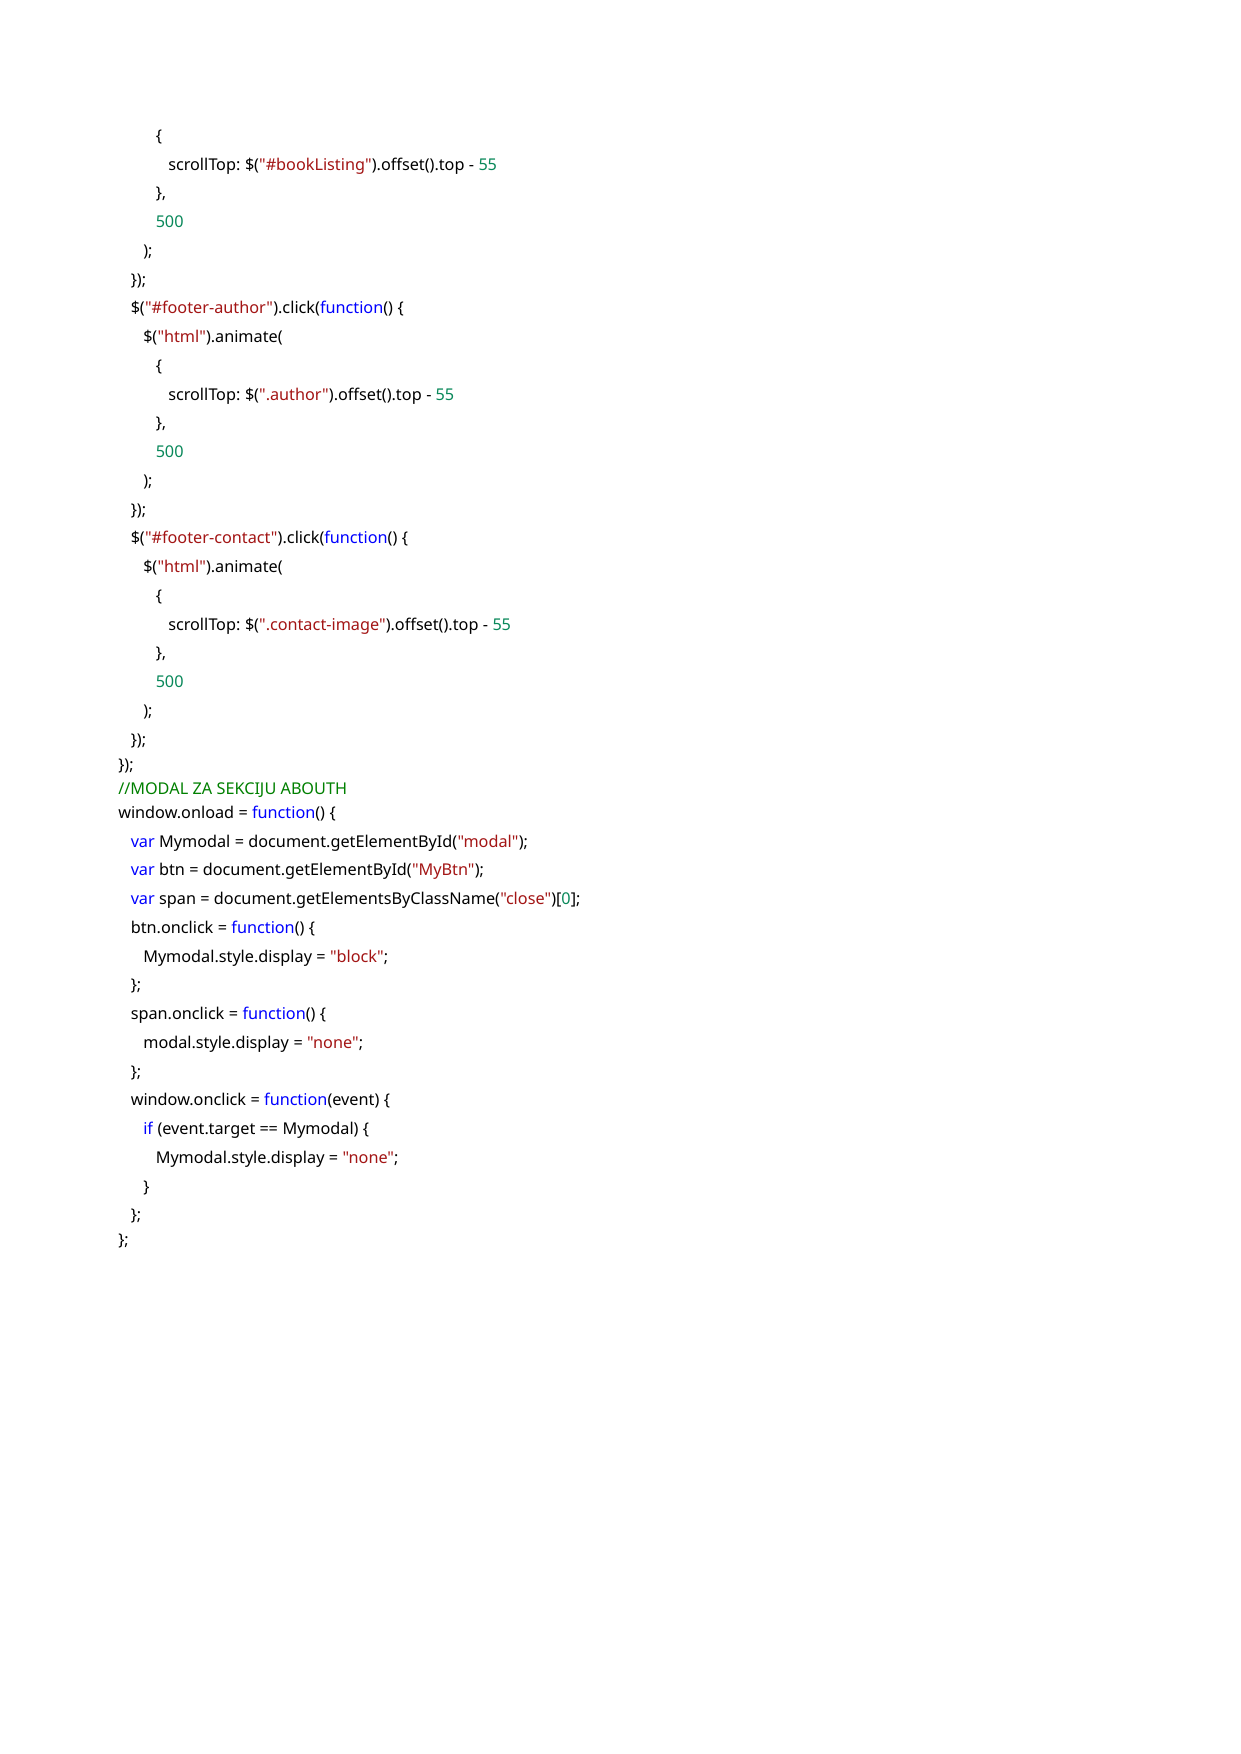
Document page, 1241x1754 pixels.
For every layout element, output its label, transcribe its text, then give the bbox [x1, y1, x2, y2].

text var btn = document.getElementById("MyBtn"); [118, 852, 1122, 881]
text Mymodal.style.display = "none"; [118, 1140, 1122, 1169]
text $("html").animate( [118, 319, 1122, 348]
text 500 [118, 434, 1122, 463]
text modal.style.display = "none"; [118, 1025, 1122, 1054]
text }); [118, 722, 1122, 751]
text }); [118, 262, 1122, 291]
text var Mymodal = document.getElementById("modal"); [118, 824, 1122, 852]
text scrollTop: $("#bookListing").offset().top - 55 [118, 147, 1122, 176]
text }, [118, 406, 1122, 434]
text }; [118, 967, 1122, 996]
text $("#footer-contact").click(function() { [118, 521, 1122, 549]
text $("html").animate( [118, 549, 1122, 578]
text }; [118, 1226, 1122, 1251]
text }); [118, 492, 1122, 521]
text //MODAL ZA SEKCIJU ABOUTH [118, 775, 1122, 799]
text scrollTop: $(".contact-image").offset().top - 55 [118, 607, 1122, 636]
text 500 [118, 204, 1122, 233]
text Mymodal.style.display = "block"; [118, 939, 1122, 967]
text ); [118, 693, 1122, 722]
text }, [118, 176, 1122, 204]
text window.onclick = function(event) { [118, 1082, 1122, 1111]
text { [118, 118, 1122, 147]
text }, [118, 636, 1122, 664]
text }; [118, 1197, 1122, 1226]
text }); [118, 751, 1122, 775]
text scrollTop: $(".author").offset().top - 55 [118, 377, 1122, 406]
text } [118, 1169, 1122, 1197]
text }; [118, 1054, 1122, 1082]
text ); [118, 233, 1122, 262]
text { [118, 348, 1122, 377]
text btn.onclick = function() { [118, 910, 1122, 939]
text { [118, 578, 1122, 607]
text 500 [118, 664, 1122, 693]
text window.onload = function() { [118, 799, 1122, 824]
text ); [118, 463, 1122, 492]
text $("#footer-author").click(function() { [118, 291, 1122, 319]
text span.onclick = function() { [118, 996, 1122, 1025]
text if (event.target == Mymodal) { [118, 1111, 1122, 1140]
text var span = document.getElementsByClassName("close")[0]; [118, 881, 1122, 910]
